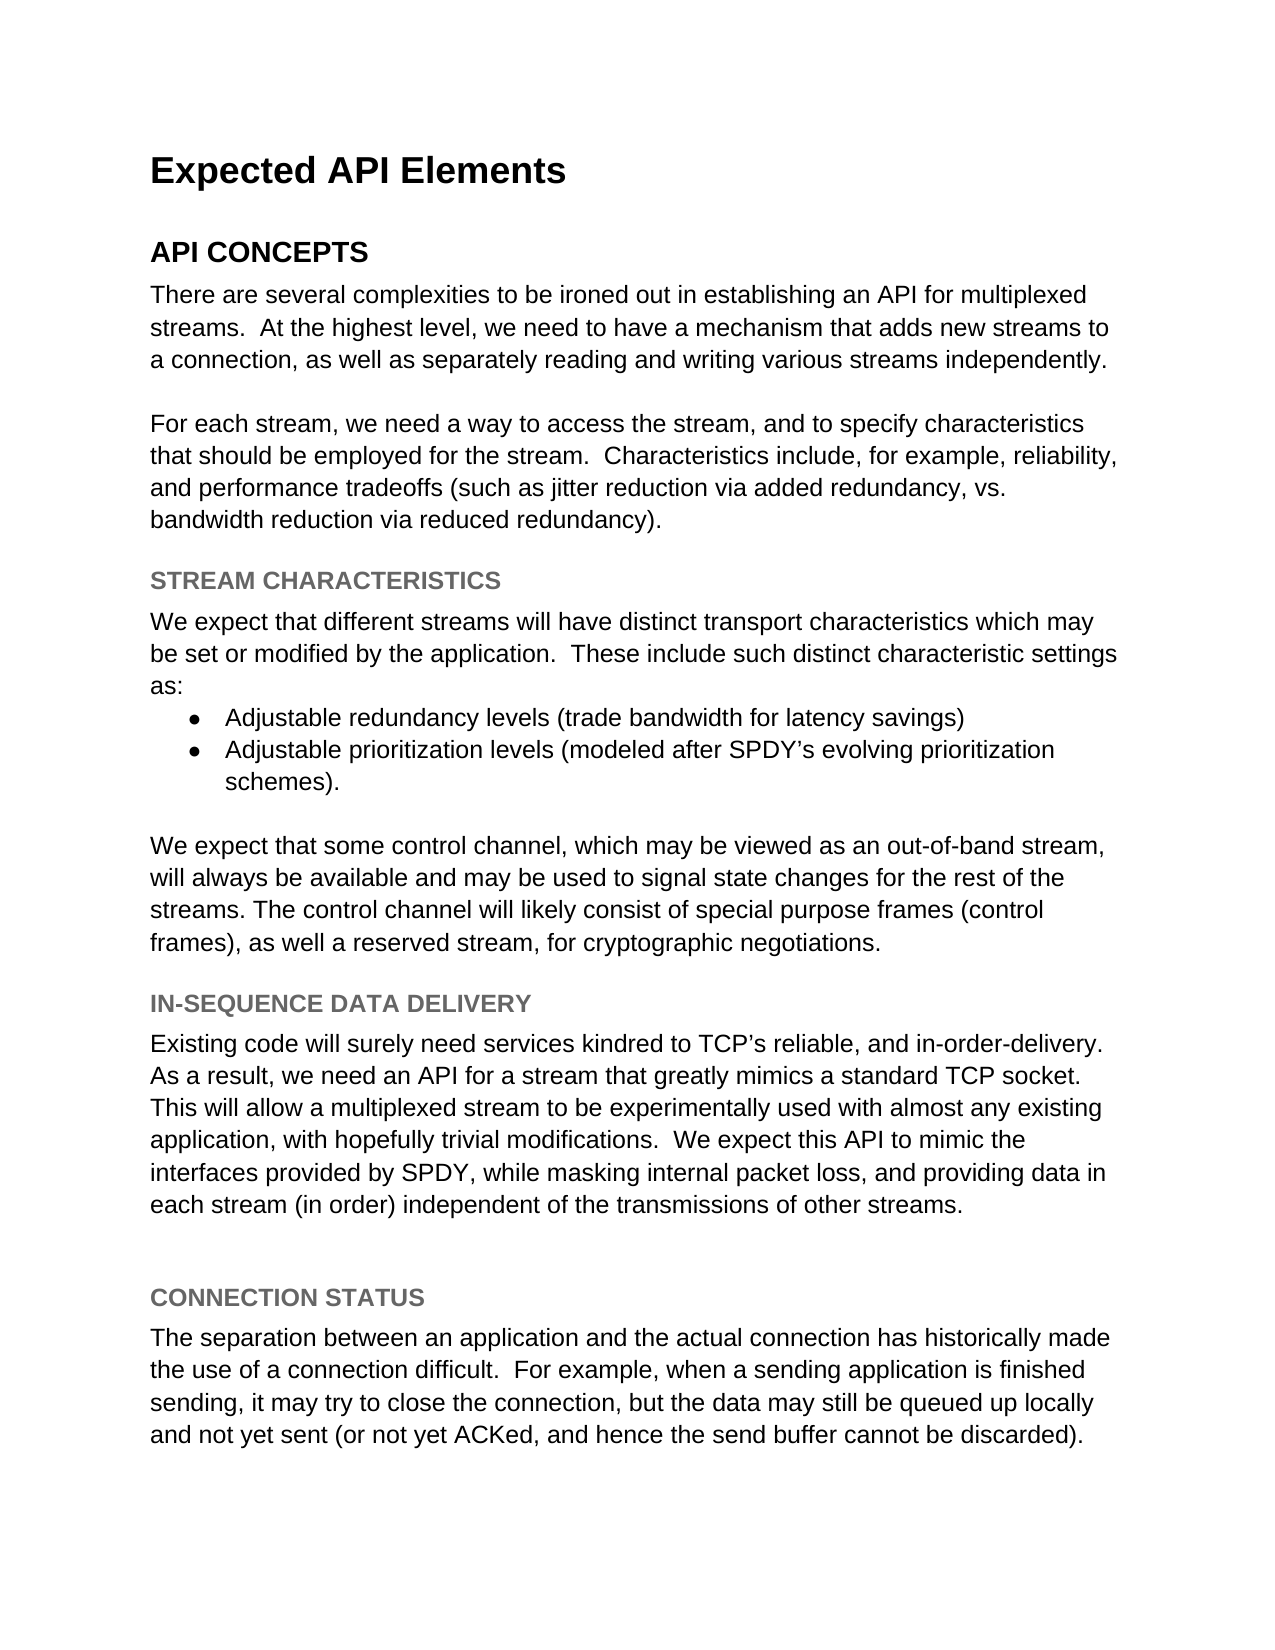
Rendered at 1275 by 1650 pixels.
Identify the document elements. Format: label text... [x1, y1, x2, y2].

text There are several complexities to be ironed out in establishing an API for multiplexed streams. At the highest level, we need to have a mechanism that adds new streams to a connection, as well as separately reading and writing various streams independently. [150, 281, 1125, 373]
text We expect that some control channel, which may be viewed as an out-of-band stream, will always be available and may be used to signal state changes for the rest of the streams. The control channel will likely consist of special purpose frames (control frames), as well a reserved stream, for cryptographic negotiations. [150, 832, 1125, 956]
subtitle CONNECTION STATUS [150, 1284, 1125, 1312]
text Existing code will surely need services kindred to TCP’s reliable, and in-order-delivery. As a result, we need an API for a stream that greatly mimics a standard TCP socket. This will allow a multiplexed stream to be experimentally used with almost any existing application, with hopefully trivial modifications. We expect this API to mimic the interfaces provided by SPDY, while masking internal packet loss, and providing data in each stream (in order) independent of the transmissions of other streams. [150, 1030, 1125, 1218]
subtitle IN-SEQUENCE DATA DELIVERY [150, 990, 1125, 1018]
list Adjustable prioritization levels (modeled after SPDY’s evolving prioritization schemes). [187, 736, 1125, 796]
list Adjustable redundancy levels (trade bandwidth for latency savings) [187, 704, 1125, 732]
subtitle Expected API Elements [150, 150, 1125, 192]
text For each stream, we need a way to access the stream, and to specify characteristics that should be employed for the stream. Characteristics include, for example, reliability, and performance tradeoffs (such as jitter reduction via added redundancy, vs. bandwidth reduction via reduced redundancy). [150, 410, 1125, 534]
text The separation between an application and the actual connection has historically made the use of a connection difficult. For example, when a sending application is finished sending, it may try to close the connection, but the data may still be queued up locally and not yet sent (or not yet ACKed, and hence the send buffer cannot be discarded). [150, 1324, 1125, 1448]
subtitle STREAM CHARACTERISTICS [150, 567, 1125, 595]
text We expect that different streams will have distinct transport characteristics which may be set or modified by the application. These include such distinct characteristic settings as: [150, 608, 1125, 700]
subtitle API CONCEPTS [150, 236, 1125, 268]
